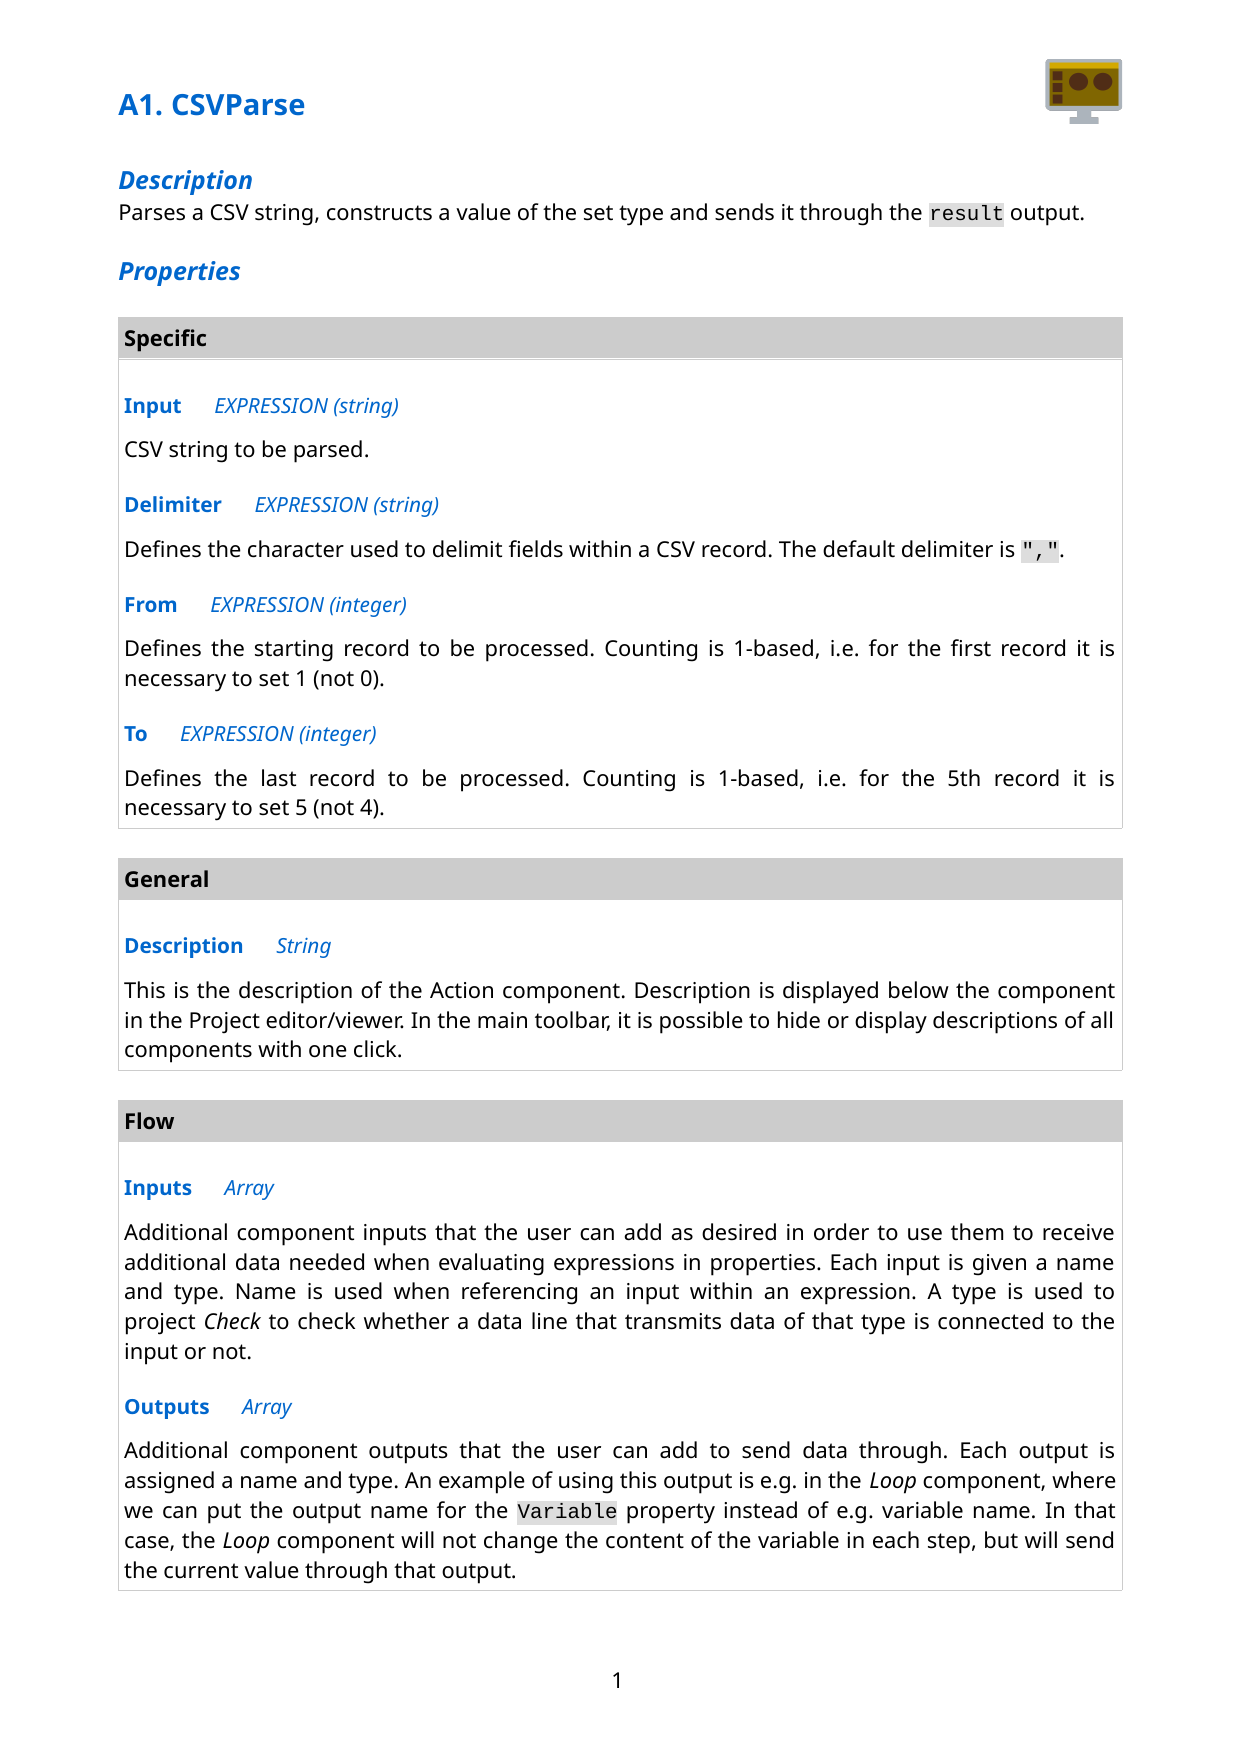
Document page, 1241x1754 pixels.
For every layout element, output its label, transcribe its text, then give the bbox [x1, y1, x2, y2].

table_cell Inputs Array Additional component inputs that the user can add as desired in order to use them to receive additional data needed when evaluating expressions in properties. Each input is given a name and type. Name is used when referencing an input within an expression. A type is used to project Check to check whether a data line that transmits data of that type is connected to the input or not. Outputs Array Additional component outputs that the user can add to send data through. Each output is assigned a name and type. An example of using this output is e.g. in the Loop component, where we can put the output name for the Variable property instead of e.g. variable name. In that case, the Loop component will not change the content of the variable in each step, but will send the current value through that output. [119, 1142, 1122, 1590]
subtitle Properties [118, 253, 1122, 287]
picture [1045, 59, 1123, 124]
table_header Flow [119, 1101, 1122, 1141]
table_cell Input EXPRESSION (string) CSV string to be parsed. Delimiter EXPRESSION (string) Defines the character used to delimit fields within a CSV record. The default delimiter is ",". From EXPRESSION (integer) Defines the starting record to be processed. Counting is 1-based, i.e. for the first record it is necessary to set 1 (not 0). To EXPRESSION (integer) Defines the last record to be processed. Counting is 1-based, i.e. for the 5th record it is necessary to set 5 (not 4). [119, 360, 1122, 828]
subtitle Description [118, 163, 1122, 197]
subtitle CSVParse [118, 84, 1045, 124]
table_cell Description String This is the description of the Action component. Description is displayed below the component in the Project editor/viewer. In the main toolbar, it is possible to hide or display descriptions of all components with one click. [119, 900, 1122, 1070]
text Parses a CSV string, constructs a value of the set type and sends it through the result output. [118, 197, 1122, 227]
table_header Specific [119, 318, 1122, 358]
table_header General [119, 859, 1122, 899]
